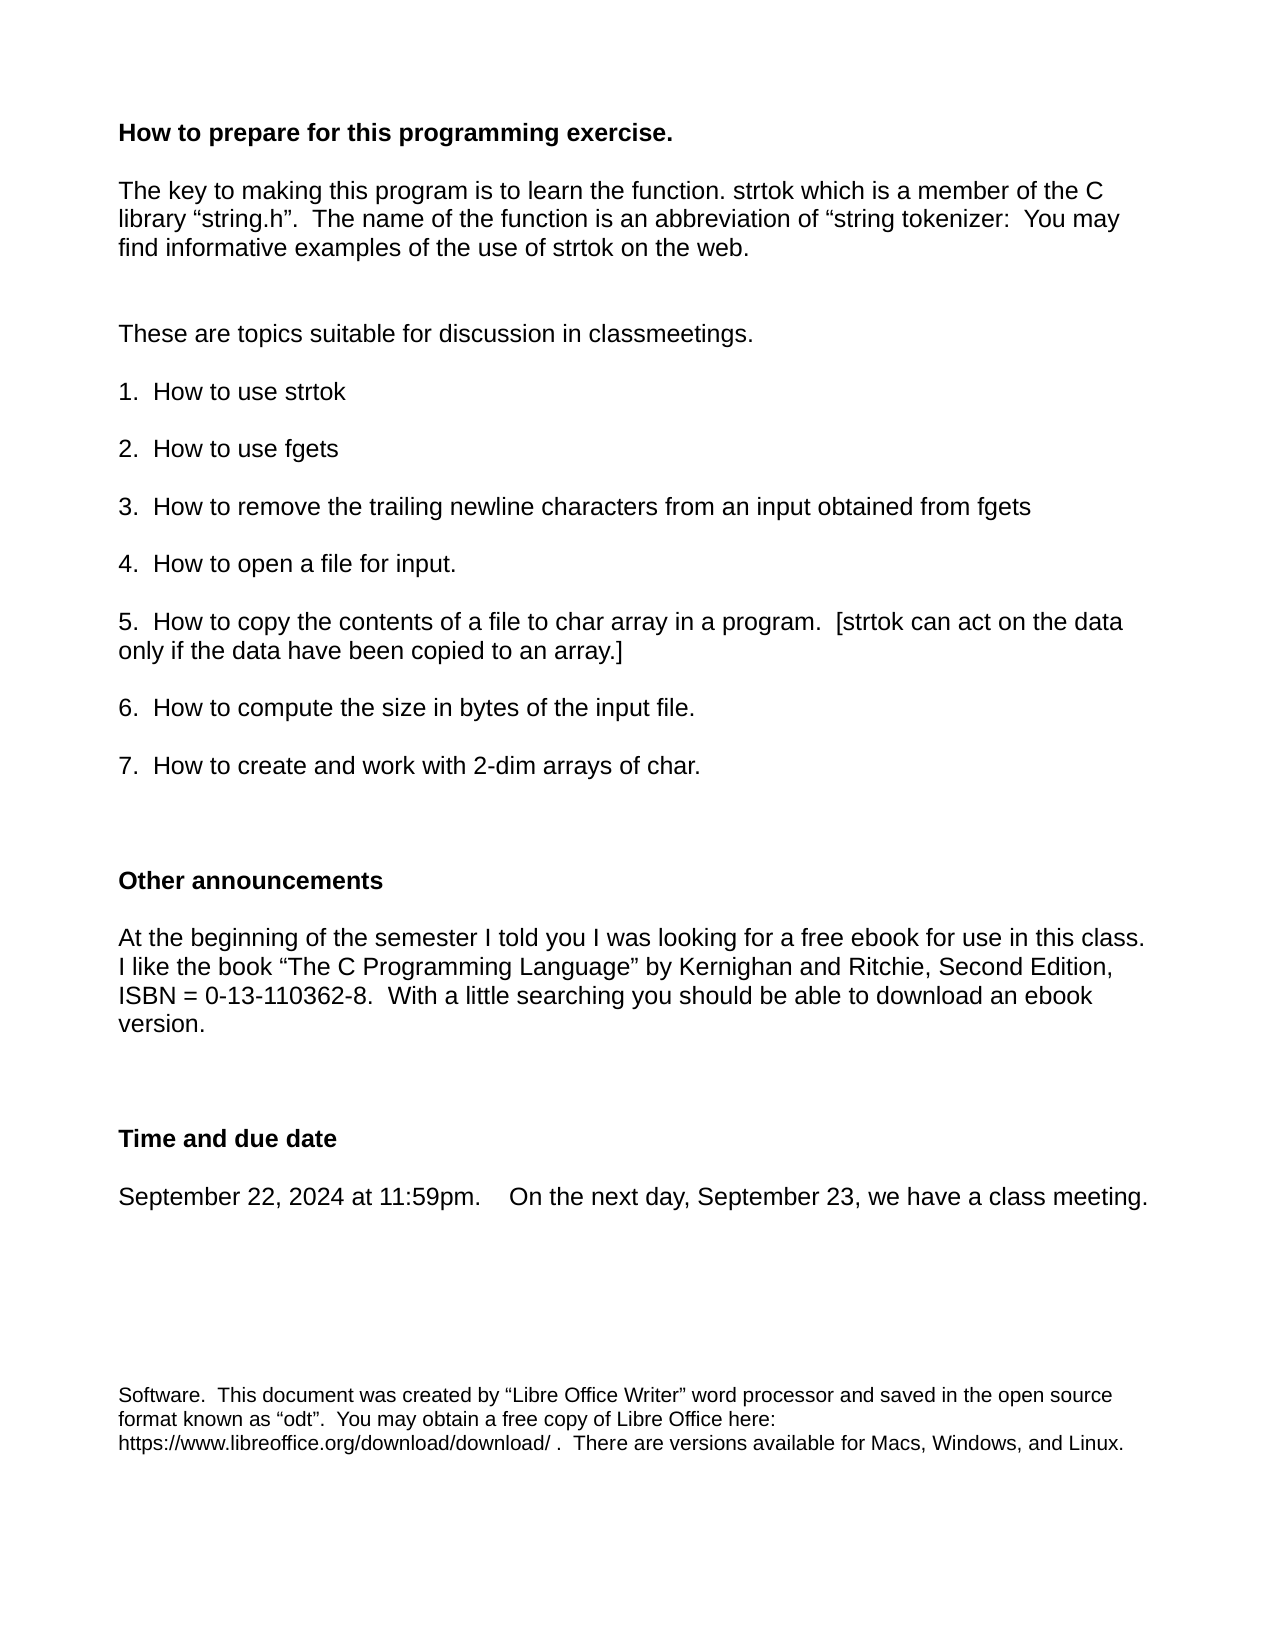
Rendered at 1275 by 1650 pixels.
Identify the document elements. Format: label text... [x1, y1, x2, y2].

text 4. How to open a file for input. [118, 549, 1157, 578]
text 1. How to use strtok [118, 377, 1157, 406]
text 7. How to create and work with 2-dim arrays of char. [118, 751, 1157, 779]
text At the beginning of the semester I told you I was looking for a free ebook for use in this class. I like the book “The C Programming Language” by Kernighan and Ritchie, Second Edition, ISBN = 0-13-110362-8. With a little searching you should be able to download an ebook version. [118, 923, 1157, 1038]
text September 22, 2024 at 11:59pm. On the next day, September 23, we have a class meeting. [118, 1182, 1157, 1211]
text 3. How to remove the trailing newline characters from an input obtained from fgets [118, 492, 1157, 521]
text 2. How to use fgets [118, 434, 1157, 463]
text 5. How to copy the contents of a file to char array in a program. [strtok can act on the data only if the data have been copied to an array.] [118, 607, 1157, 664]
text Time and due date [118, 1124, 1157, 1153]
text Other announcements [118, 866, 1157, 894]
text How to prepare for this programming exercise. [118, 118, 1157, 147]
text Software. This document was created by “Libre Office Writer” word processor and saved in the open source format known as “odt”. You may obtain a free copy of Libre Office here: https://www.libreoffice.org/download/download/ . There are versions available for Macs, Windows, and Linux. [118, 1383, 1157, 1455]
text These are topics suitable for discussion in classmeetings. [118, 319, 1157, 348]
text The key to making this program is to learn the function. strtok which is a member of the C library “string.h”. The name of the function is an abbreviation of “string tokenizer: You may find informative examples of the use of strtok on the web. [118, 176, 1157, 262]
text 6. How to compute the size in bytes of the input file. [118, 693, 1157, 722]
